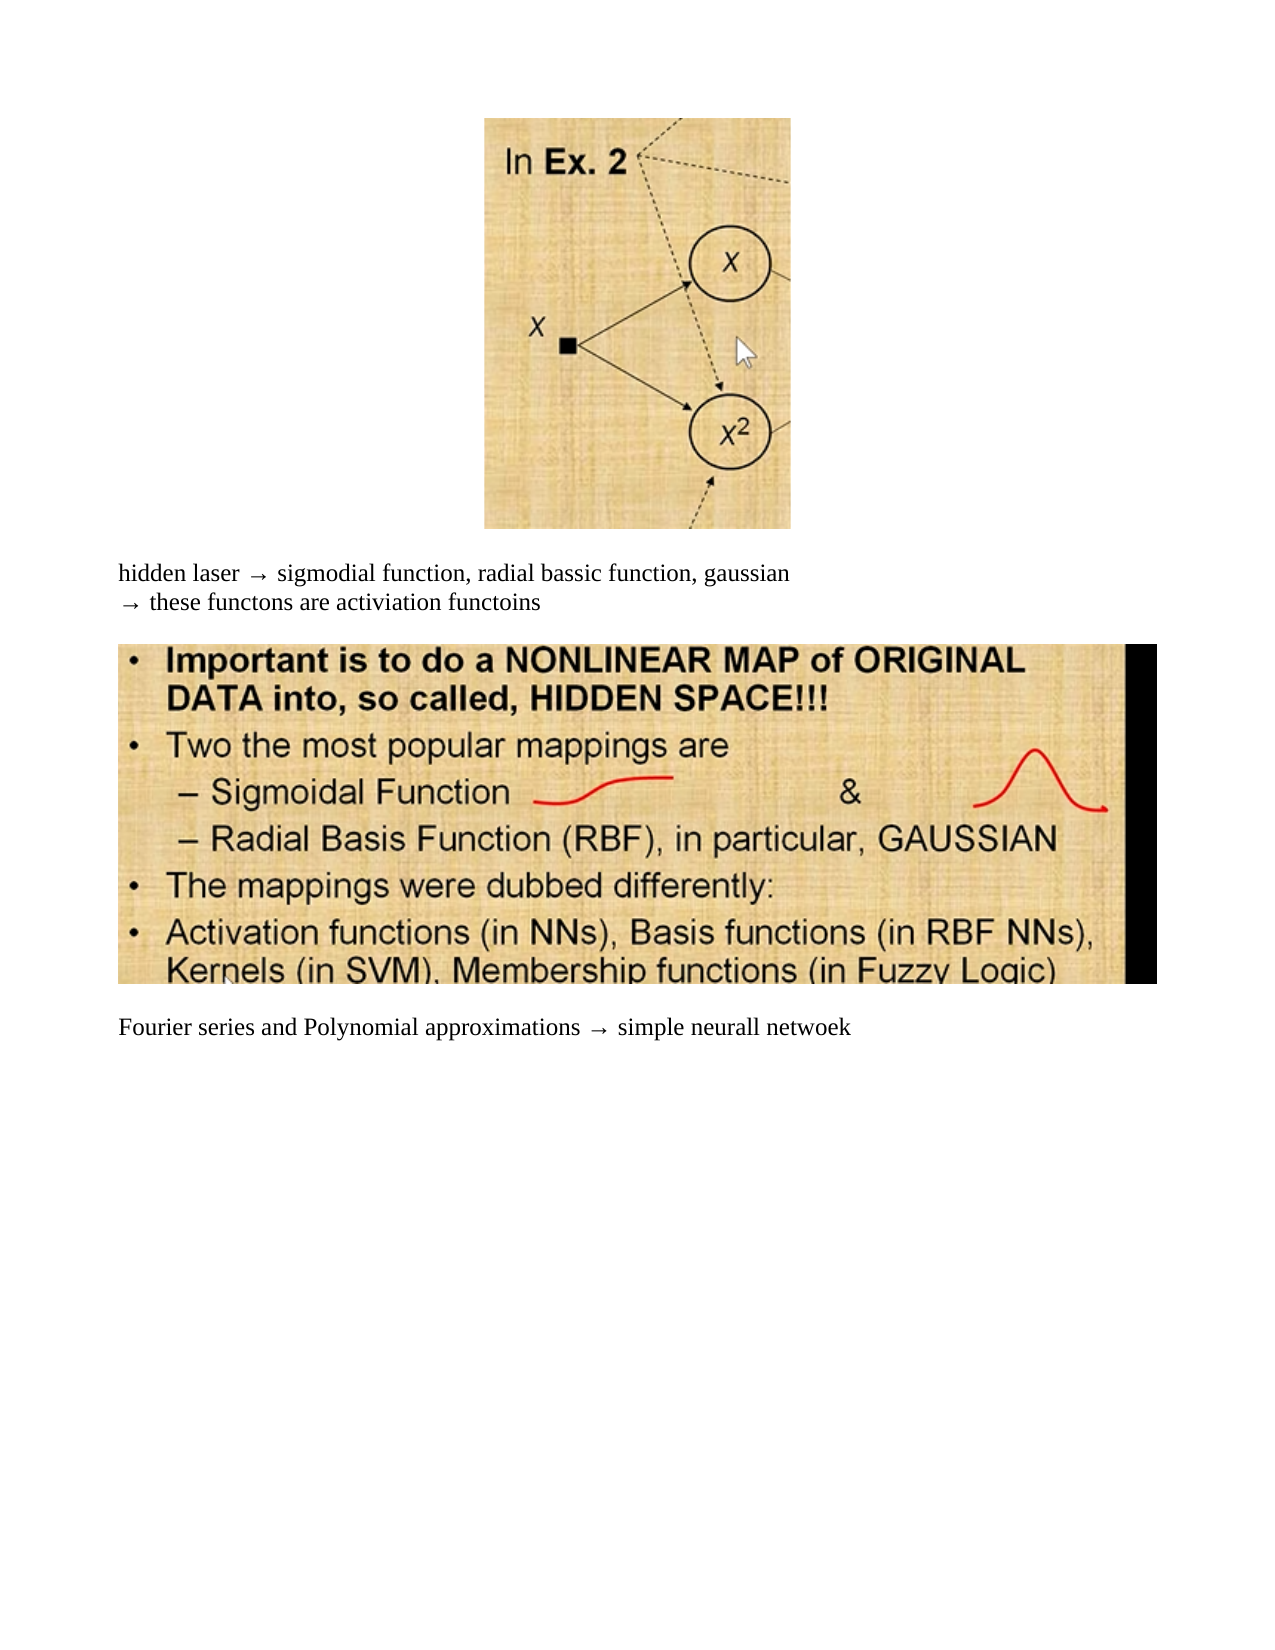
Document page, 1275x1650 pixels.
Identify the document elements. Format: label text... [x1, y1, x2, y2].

picture [484, 118, 791, 529]
picture [118, 644, 1157, 984]
text hidden laser → sigmodial function, radial bassic function, gaussian [118, 558, 1157, 587]
text → these functons are activiation functoins [118, 587, 1157, 615]
text Fourier series and Polynomial approximations → simple neurall netwoek [118, 1012, 1157, 1041]
